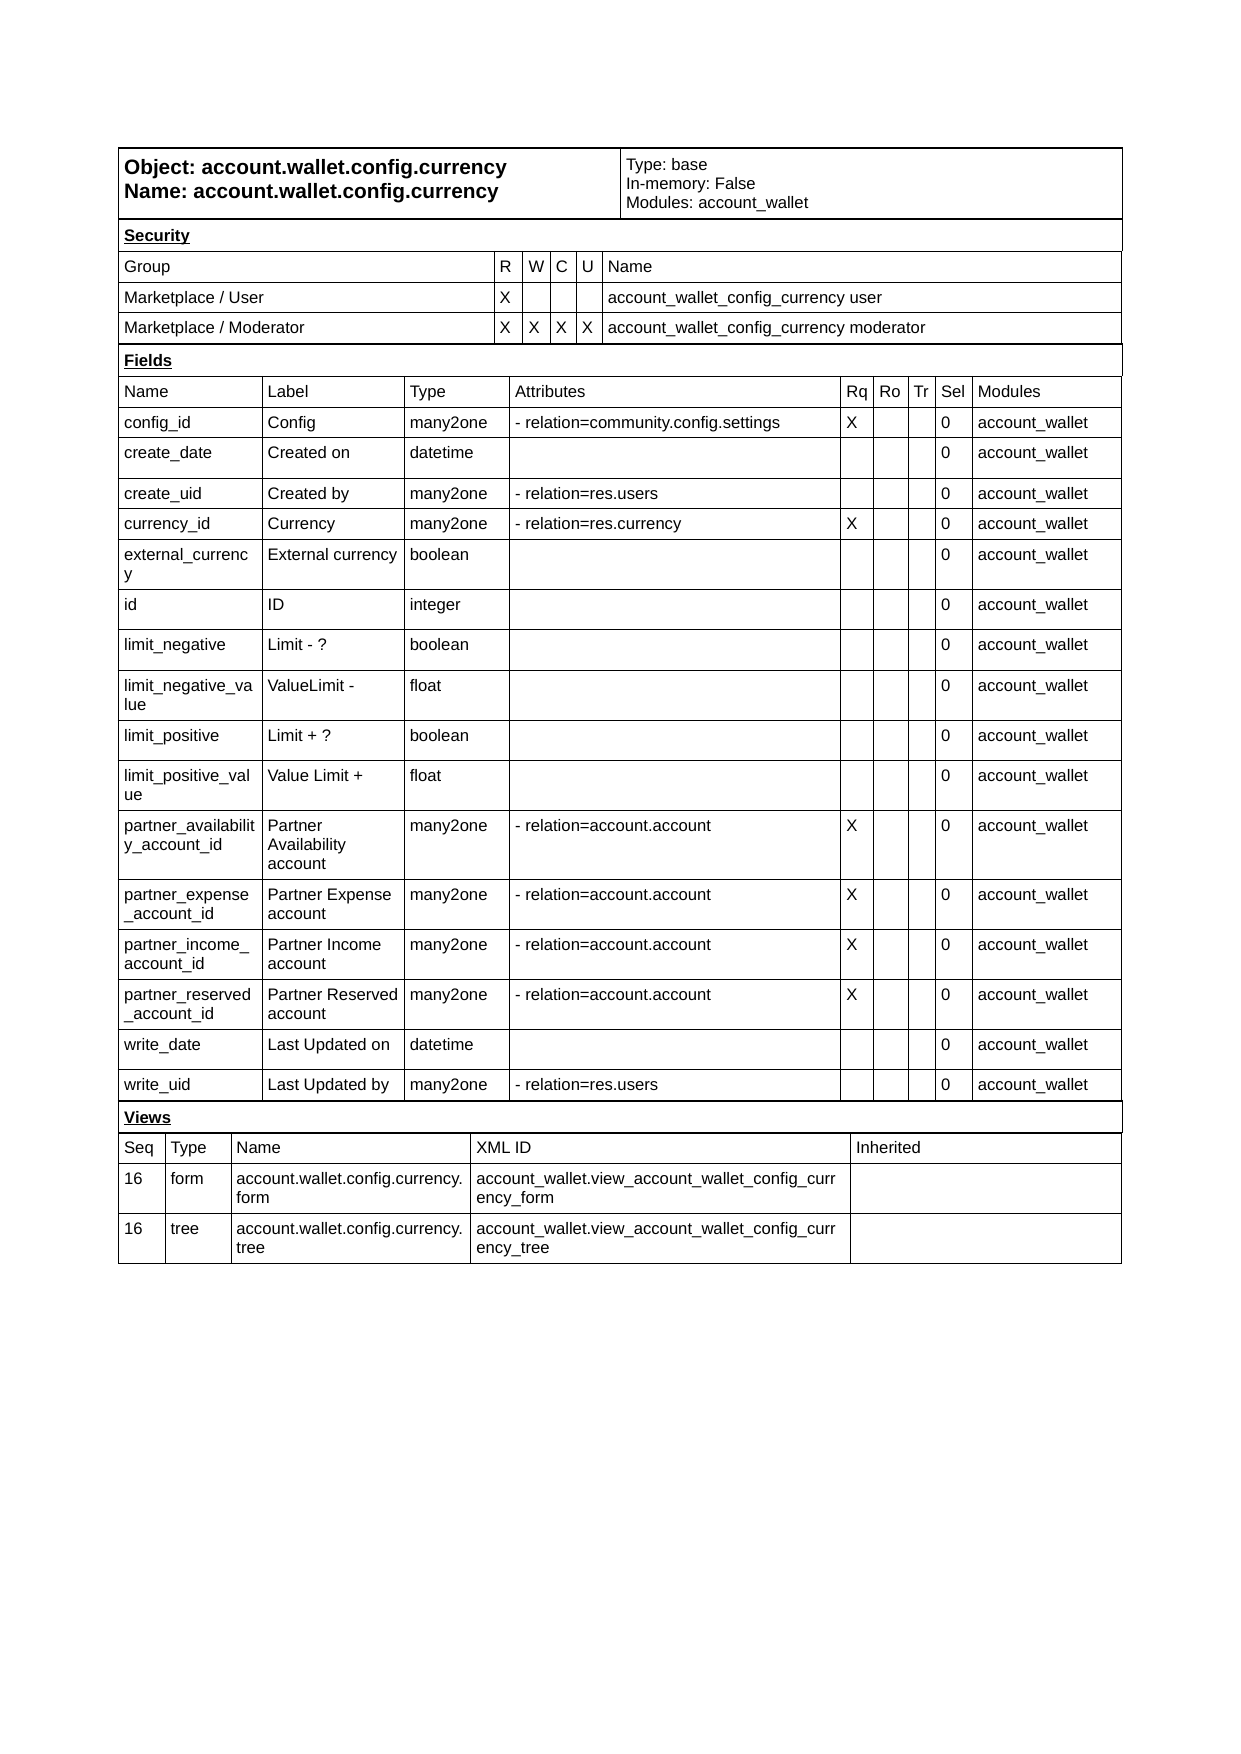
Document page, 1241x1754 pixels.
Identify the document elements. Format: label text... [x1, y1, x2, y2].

table_header Name [119, 377, 262, 407]
table_cell [909, 1070, 935, 1099]
table_cell [577, 283, 602, 312]
table_cell Last Updated by [263, 1070, 404, 1099]
table_cell 0 [936, 930, 972, 978]
table_cell 0 [936, 671, 972, 719]
table_cell account_wallet [973, 980, 1121, 1028]
table_cell [510, 630, 840, 669]
table_header Inherited [851, 1134, 1121, 1163]
table_header Seq [119, 1134, 165, 1163]
table_cell [874, 1070, 908, 1099]
table_cell X [495, 313, 522, 343]
table_cell 16 [119, 1164, 165, 1213]
table_cell Limit - ? [263, 630, 404, 669]
table_header U [577, 252, 602, 282]
table_cell [874, 509, 908, 539]
table_header Type [405, 377, 509, 407]
table_cell many2one [405, 509, 509, 539]
table_cell [510, 590, 840, 629]
table_cell X [841, 509, 873, 539]
table_cell 0 [936, 590, 972, 629]
table_cell currency_id [119, 509, 262, 539]
table_cell account_wallet [973, 671, 1121, 719]
table_header Ro [874, 377, 908, 407]
table_cell account_wallet [973, 509, 1121, 539]
table_cell [874, 1030, 908, 1069]
table_cell [510, 671, 840, 719]
table_cell Created on [263, 438, 404, 478]
table_cell [841, 590, 873, 629]
table_cell partner_reserved_account_id [119, 980, 262, 1028]
table_cell float [405, 671, 509, 719]
table_header Fields [119, 345, 1122, 376]
table_cell [909, 408, 935, 437]
table_cell [874, 761, 908, 810]
table_cell account_wallet [973, 1030, 1121, 1069]
table_cell X [551, 313, 576, 343]
table_cell X [841, 408, 873, 437]
table_cell Marketplace / Moderator [119, 313, 494, 343]
table_cell datetime [405, 438, 509, 478]
table_cell 0 [936, 880, 972, 929]
table_cell - relation=community.config.settings [510, 408, 840, 437]
table_cell account_wallet [973, 880, 1121, 929]
table_cell account_wallet_config_currency moderator [603, 313, 1121, 343]
table_cell many2one [405, 980, 509, 1028]
table_cell - relation=res.users [510, 479, 840, 508]
table_cell 0 [936, 408, 972, 437]
table_cell [909, 590, 935, 629]
table_cell Partner Income account [263, 930, 404, 978]
table_cell [841, 540, 873, 589]
table_cell account.wallet.config.currency.form [232, 1164, 470, 1213]
table_cell [874, 479, 908, 508]
table_cell account_wallet [973, 408, 1121, 437]
table_cell X [841, 980, 873, 1028]
table_cell 0 [936, 761, 972, 810]
table_cell [874, 811, 908, 879]
table_cell [510, 1030, 840, 1069]
table_cell 0 [936, 438, 972, 478]
table_cell account_wallet [973, 930, 1121, 978]
table_cell account_wallet [973, 761, 1121, 810]
table_cell [510, 721, 840, 760]
table_cell [874, 930, 908, 978]
table_header Tr [909, 377, 935, 407]
table_cell write_uid [119, 1070, 262, 1099]
table_header Name [232, 1134, 470, 1163]
table_header Sel [936, 377, 972, 407]
table_cell ID [263, 590, 404, 629]
table_cell [909, 811, 935, 879]
table_cell account_wallet.view_account_wallet_config_currency_tree [471, 1214, 850, 1263]
table_cell Partner Expense account [263, 880, 404, 929]
table_cell limit_negative [119, 630, 262, 669]
table_cell id [119, 590, 262, 629]
table_cell 16 [119, 1214, 165, 1263]
table_cell config_id [119, 408, 262, 437]
table_cell many2one [405, 1070, 509, 1099]
table_cell - relation=res.currency [510, 509, 840, 539]
table_header Rq [841, 377, 873, 407]
table_cell [874, 980, 908, 1028]
table_cell Currency [263, 509, 404, 539]
table_cell [874, 880, 908, 929]
table_header Attributes [510, 377, 840, 407]
table_cell [909, 630, 935, 669]
table_cell [909, 721, 935, 760]
table_cell 0 [936, 1070, 972, 1099]
table_cell limit_positive [119, 721, 262, 760]
table_cell X [577, 313, 602, 343]
table_cell 0 [936, 509, 972, 539]
table_header XML ID [471, 1134, 850, 1163]
table_cell - relation=res.users [510, 1070, 840, 1099]
table_cell [909, 438, 935, 478]
table_cell 0 [936, 980, 972, 1028]
table_cell [551, 283, 576, 312]
table_cell datetime [405, 1030, 509, 1069]
table_cell [909, 880, 935, 929]
table_header Views [119, 1102, 1122, 1132]
table_cell [841, 721, 873, 760]
table_cell account_wallet [973, 540, 1121, 589]
table_cell X [841, 811, 873, 879]
table_cell [909, 479, 935, 508]
table_cell [510, 761, 840, 810]
table_cell X [841, 880, 873, 929]
table_cell Limit + ? [263, 721, 404, 760]
table_cell Created by [263, 479, 404, 508]
table_cell boolean [405, 540, 509, 589]
table_header W [523, 252, 550, 282]
table_cell 0 [936, 1030, 972, 1069]
table_cell account.wallet.config.currency.tree [232, 1214, 470, 1263]
table_header Modules [973, 377, 1121, 407]
table_cell create_date [119, 438, 262, 478]
table_cell [909, 1030, 935, 1069]
table_cell - relation=account.account [510, 980, 840, 1028]
table_cell many2one [405, 811, 509, 879]
table_cell partner_income_account_id [119, 930, 262, 978]
table_cell account_wallet [973, 811, 1121, 879]
table_cell account_wallet.view_account_wallet_config_currency_form [471, 1164, 850, 1213]
table_cell [841, 479, 873, 508]
table_cell boolean [405, 630, 509, 669]
table_cell 0 [936, 540, 972, 589]
table_cell Last Updated on [263, 1030, 404, 1069]
table_cell limit_positive_value [119, 761, 262, 810]
table_cell X [841, 930, 873, 978]
table_cell boolean [405, 721, 509, 760]
table_cell account_wallet [973, 590, 1121, 629]
table_cell float [405, 761, 509, 810]
table_cell X [523, 313, 550, 343]
table_cell many2one [405, 408, 509, 437]
table_cell [841, 630, 873, 669]
table_cell [851, 1214, 1121, 1263]
table_cell [874, 590, 908, 629]
table_cell X [495, 283, 522, 312]
table_cell form [166, 1164, 231, 1213]
table_cell many2one [405, 930, 509, 978]
table_cell External currency [263, 540, 404, 589]
table_cell tree [166, 1214, 231, 1263]
table_cell many2one [405, 880, 509, 929]
table_cell [874, 408, 908, 437]
table_cell Partner Availability account [263, 811, 404, 879]
table_header Label [263, 377, 404, 407]
table_cell Value Limit + [263, 761, 404, 810]
table_cell create_uid [119, 479, 262, 508]
table_cell external_currency [119, 540, 262, 589]
table_cell partner_availability_account_id [119, 811, 262, 879]
table_cell [909, 671, 935, 719]
table_header C [551, 252, 576, 282]
table_cell many2one [405, 479, 509, 508]
table_cell - relation=account.account [510, 880, 840, 929]
table_cell integer [405, 590, 509, 629]
table_cell partner_expense_account_id [119, 880, 262, 929]
table_cell Partner Reserved account [263, 980, 404, 1028]
table_cell [874, 630, 908, 669]
table_cell account_wallet [973, 721, 1121, 760]
table_cell [909, 980, 935, 1028]
table_cell [874, 721, 908, 760]
table_cell 0 [936, 721, 972, 760]
table_cell [909, 761, 935, 810]
table_header Type [166, 1134, 231, 1163]
table_header Security [119, 220, 1122, 251]
table_cell [510, 438, 840, 478]
table_cell [841, 1070, 873, 1099]
table_cell account_wallet [973, 479, 1121, 508]
table_header Object: account.wallet.config.currency Name: account.wallet.config.currency [119, 149, 620, 218]
table_cell 0 [936, 479, 972, 508]
table_cell [909, 540, 935, 589]
table_cell account_wallet_config_currency user [603, 283, 1121, 312]
table_cell [841, 438, 873, 478]
table_cell [874, 540, 908, 589]
table_cell account_wallet [973, 630, 1121, 669]
table_cell Config [263, 408, 404, 437]
table_cell [909, 930, 935, 978]
table_cell - relation=account.account [510, 811, 840, 879]
table_cell [841, 761, 873, 810]
table_header Group [119, 252, 494, 282]
table_cell [874, 438, 908, 478]
table_cell account_wallet [973, 1070, 1121, 1099]
table_header R [495, 252, 522, 282]
table_cell 0 [936, 811, 972, 879]
table_cell ValueLimit - [263, 671, 404, 719]
table_cell Marketplace / User [119, 283, 494, 312]
table_cell [523, 283, 550, 312]
table_cell - relation=account.account [510, 930, 840, 978]
table_cell [841, 1030, 873, 1069]
table_header Type: base In-memory: False Modules: account_wallet [621, 149, 1122, 218]
table_cell [851, 1164, 1121, 1213]
table_cell write_date [119, 1030, 262, 1069]
table_cell [841, 671, 873, 719]
table_cell account_wallet [973, 438, 1121, 478]
table_cell [510, 540, 840, 589]
table_cell limit_negative_value [119, 671, 262, 719]
table_cell 0 [936, 630, 972, 669]
table_cell [909, 509, 935, 539]
table_header Name [603, 252, 1121, 282]
table_cell [874, 671, 908, 719]
